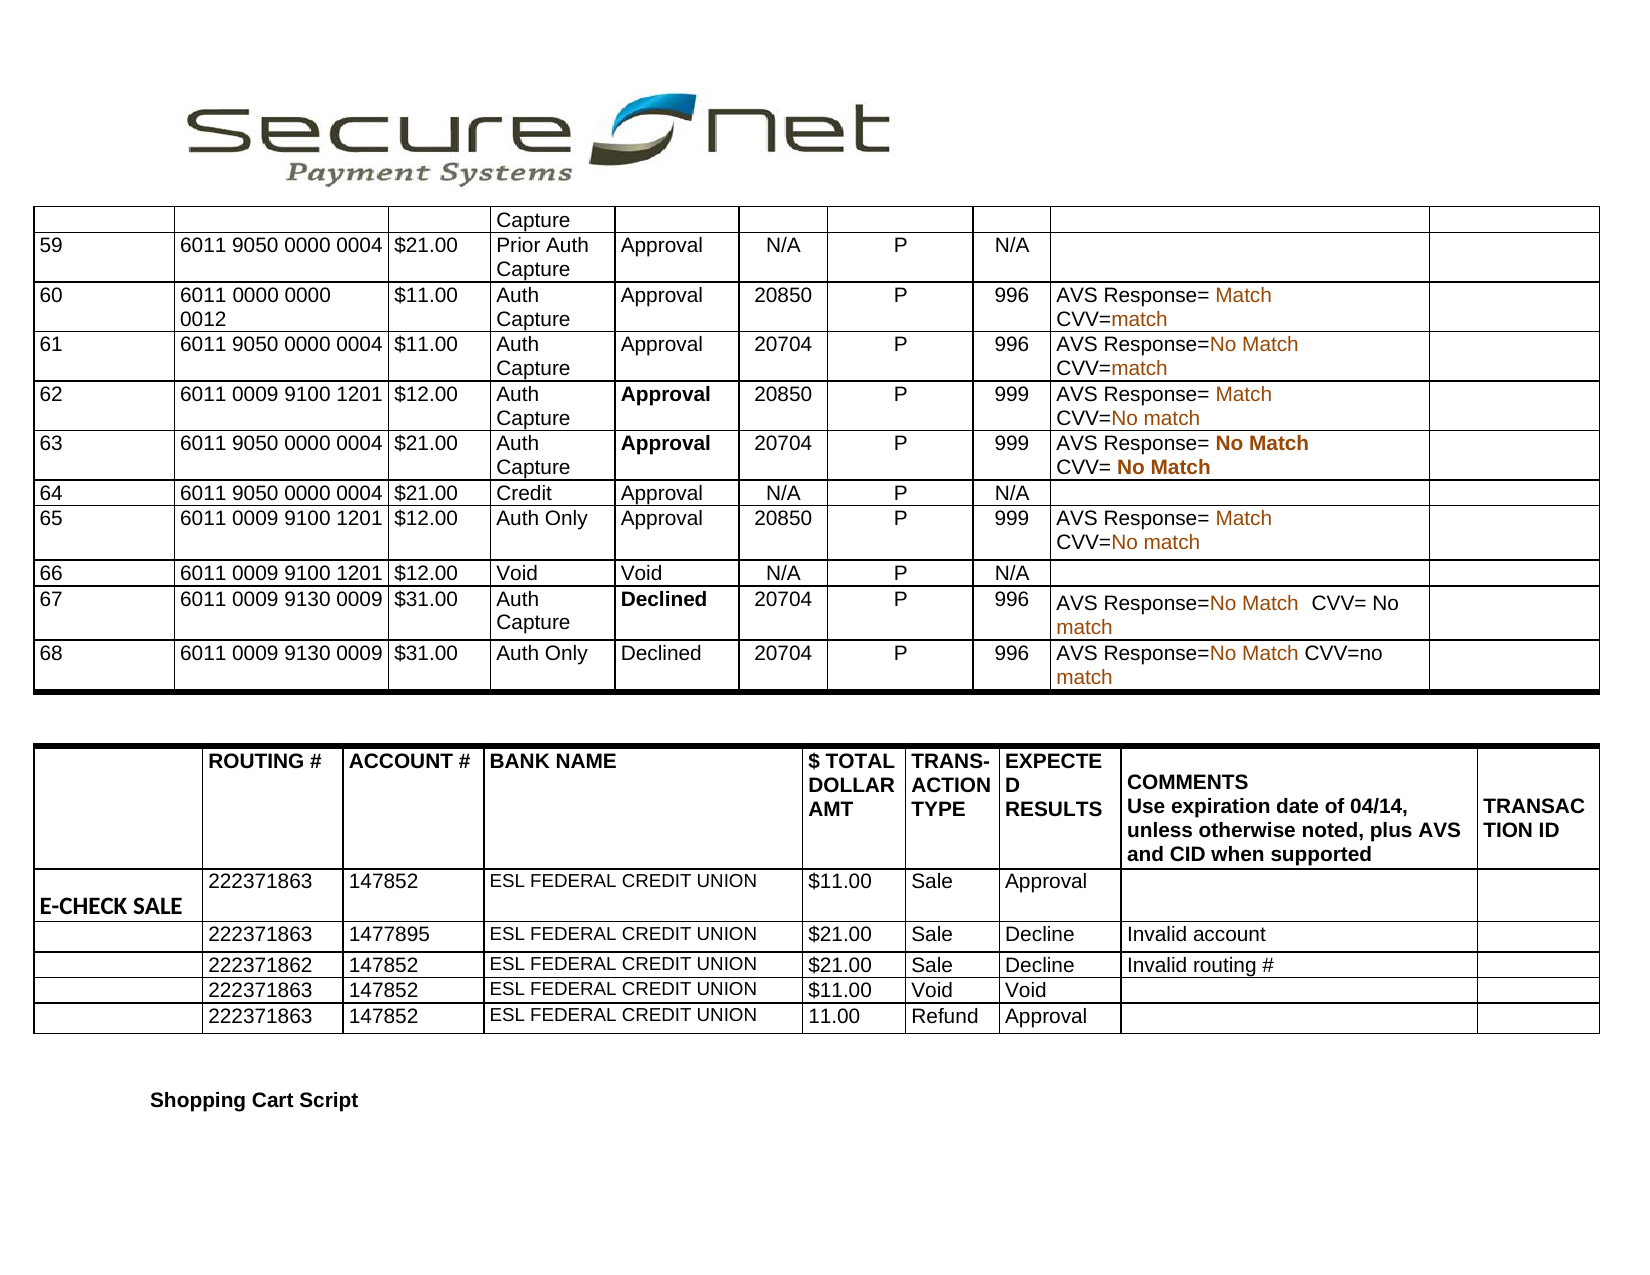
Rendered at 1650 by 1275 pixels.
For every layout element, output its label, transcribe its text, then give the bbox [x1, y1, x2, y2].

table_cell Refund [906, 1004, 999, 1032]
table_cell 999 [974, 382, 1050, 430]
table_cell Void [616, 561, 738, 585]
table_cell N/A [974, 233, 1050, 281]
table_cell P [828, 332, 972, 380]
table_cell 63 [35, 431, 174, 479]
table_cell 6011 0000 0000 0012 [175, 283, 388, 331]
table_cell Void [906, 978, 999, 1002]
table_cell [1430, 587, 1599, 639]
table_cell AVS Response= Match CVV=No match [1051, 506, 1429, 559]
table_cell $12.00 [389, 506, 490, 559]
table_cell $11.00 [803, 870, 905, 921]
table_cell Prior Auth Capture [491, 233, 614, 281]
table_cell [974, 207, 1050, 232]
table_cell 999 [974, 506, 1050, 559]
table_cell [1478, 870, 1599, 921]
table_cell 67 [35, 587, 174, 639]
table_cell Approval [616, 233, 738, 281]
table_header COMMENTS Use expiration date of 04/14, unless otherwise noted, plus AVS and CID when supported [1122, 749, 1477, 868]
table_cell [1478, 1004, 1599, 1032]
table_cell AVS Response= Match CVV=No match [1051, 382, 1429, 430]
table_cell 20704 [740, 332, 827, 380]
table_cell Declined [616, 587, 738, 639]
table_cell [1051, 561, 1429, 585]
table_cell 59 [35, 233, 174, 281]
table_cell Invalid account [1122, 922, 1477, 951]
table_cell 222371863 [203, 870, 342, 921]
table_cell [35, 978, 202, 1002]
table_cell [1478, 978, 1599, 1002]
table_cell 11.00 [803, 1004, 905, 1032]
table_cell P [828, 561, 972, 585]
table_cell 20704 [740, 587, 827, 639]
table_cell Approval [1000, 870, 1120, 921]
table_cell Sale [906, 922, 999, 951]
table_cell Auth Capture [491, 283, 614, 331]
table_cell 147852 [344, 1004, 483, 1032]
table_cell Approval [616, 382, 738, 430]
table_cell [175, 207, 388, 232]
table_cell [1478, 953, 1599, 977]
table_cell 6011 9050 0000 0004 [175, 233, 388, 281]
table_cell $11.00 [803, 978, 905, 1002]
table_cell ESL FEDERAL CREDIT UNION [485, 870, 802, 921]
table_cell Approval [616, 506, 738, 559]
table_cell 65 [35, 506, 174, 559]
table_cell 147852 [344, 978, 483, 1002]
table_cell Capture [491, 207, 614, 232]
table_cell Auth Capture [491, 587, 614, 639]
table_cell 64 [35, 481, 174, 505]
table_cell N/A [740, 481, 827, 505]
table_cell P [828, 431, 972, 479]
table_cell [1430, 283, 1599, 331]
table_cell [1051, 481, 1429, 505]
table_cell [35, 1004, 202, 1032]
table_cell P [828, 233, 972, 281]
table_cell P [828, 382, 972, 430]
table_cell [1430, 506, 1599, 559]
table_cell 6011 0009 9130 0009 [175, 641, 388, 689]
table_cell 1477895 [344, 922, 483, 951]
table_cell [828, 207, 972, 232]
table_cell 999 [974, 431, 1050, 479]
table_cell [35, 922, 202, 951]
table_header EXPECTED RESULTS [1000, 749, 1120, 868]
table_cell 996 [974, 283, 1050, 331]
table_cell Void [491, 561, 614, 585]
table_header ACCOUNT # [344, 749, 483, 868]
table_cell Auth Only [491, 506, 614, 559]
table_cell 6011 9050 0000 0004 [175, 332, 388, 380]
table_cell 147852 [344, 870, 483, 921]
table_cell [1430, 233, 1599, 281]
table_cell $21.00 [389, 431, 490, 479]
table_cell 20704 [740, 431, 827, 479]
table_cell [1478, 922, 1599, 951]
table_cell N/A [740, 561, 827, 585]
table_cell P [828, 506, 972, 559]
table_cell [1122, 978, 1477, 1002]
table_cell Sale [906, 953, 999, 977]
table_cell 20850 [740, 283, 827, 331]
table_cell Void [1000, 978, 1120, 1002]
table_cell 222371863 [203, 978, 342, 1002]
table_cell AVS Response= Match CVV=match [1051, 283, 1429, 331]
table_cell [35, 207, 174, 232]
table_cell P [828, 641, 972, 689]
table_cell Approval [616, 283, 738, 331]
table_cell Auth Capture [491, 332, 614, 380]
table_cell Auth Capture [491, 382, 614, 430]
table_cell 20704 [740, 641, 827, 689]
table_cell [1122, 1004, 1477, 1032]
table_cell 6011 0009 9130 0009 [175, 587, 388, 639]
table_cell N/A [974, 481, 1050, 505]
table_cell 996 [974, 587, 1050, 639]
table_cell 20850 [740, 506, 827, 559]
table_cell 6011 0009 9100 1201 [175, 561, 388, 585]
table_cell N/A [974, 561, 1050, 585]
table_cell Approval [616, 431, 738, 479]
table_cell 62 [35, 382, 174, 430]
table_cell E-CHECK SALE [35, 870, 202, 921]
table_cell [1430, 431, 1599, 479]
table_cell 6011 9050 0000 0004 [175, 431, 388, 479]
table_cell 996 [974, 332, 1050, 380]
table_cell 147852 [344, 953, 483, 977]
table_cell $12.00 [389, 382, 490, 430]
table_cell ESL FEDERAL CREDIT UNION [485, 1004, 802, 1032]
table_cell Declined [616, 641, 738, 689]
table_cell Auth Capture [491, 431, 614, 479]
table_cell [1430, 332, 1599, 380]
table_cell 222371863 [203, 1004, 342, 1032]
table_cell [1430, 641, 1599, 689]
table_cell $21.00 [803, 922, 905, 951]
table_cell 6011 9050 0000 0004 [175, 481, 388, 505]
table_header TRANS-ACTION TYPE [906, 749, 999, 868]
table_cell [1430, 561, 1599, 585]
table_cell [740, 207, 827, 232]
table_cell AVS Response=No Match CVV= No match [1051, 587, 1429, 639]
table_cell ESL FEDERAL CREDIT UNION [485, 922, 802, 951]
table_cell Approval [616, 332, 738, 380]
table_cell ESL FEDERAL CREDIT UNION [485, 978, 802, 1002]
table_header [35, 749, 202, 868]
table_cell 66 [35, 561, 174, 585]
table_cell [616, 207, 738, 232]
table_header BANK NAME [485, 749, 802, 868]
table_cell $11.00 [389, 332, 490, 380]
table_cell [389, 207, 490, 232]
table_cell Sale [906, 870, 999, 921]
table_cell ESL FEDERAL CREDIT UNION [485, 953, 802, 977]
table_header $ TOTAL DOLLAR AMT [803, 749, 905, 868]
table_cell AVS Response=No Match CVV=no match [1051, 641, 1429, 689]
table_cell 6011 0009 9100 1201 [175, 382, 388, 430]
table_cell Decline [1000, 922, 1120, 951]
table_cell [1122, 870, 1477, 921]
table_cell [1051, 233, 1429, 281]
table_cell P [828, 283, 972, 331]
table_cell 68 [35, 641, 174, 689]
table_cell 60 [35, 283, 174, 331]
table_cell $21.00 [389, 233, 490, 281]
table_cell $12.00 [389, 561, 490, 585]
table_cell 222371862 [203, 953, 342, 977]
table_cell [1430, 382, 1599, 430]
table_cell P [828, 587, 972, 639]
table_cell Decline [1000, 953, 1120, 977]
table_cell Invalid routing # [1122, 953, 1477, 977]
table_cell 996 [974, 641, 1050, 689]
table_cell $31.00 [389, 641, 490, 689]
table_cell 6011 0009 9100 1201 [175, 506, 388, 559]
table_cell [1430, 207, 1599, 232]
table_cell $21.00 [803, 953, 905, 977]
table_cell [1051, 207, 1429, 232]
table_cell [35, 953, 202, 977]
table_cell Auth Only [491, 641, 614, 689]
table_cell $11.00 [389, 283, 490, 331]
table_cell N/A [740, 233, 827, 281]
table_header ROUTING # [203, 749, 342, 868]
table_cell $31.00 [389, 587, 490, 639]
table_cell $21.00 [389, 481, 490, 505]
table_cell Credit [491, 481, 614, 505]
table_cell P [828, 481, 972, 505]
table_cell 222371863 [203, 922, 342, 951]
table_cell Approval [616, 481, 738, 505]
table_header TRANSACTION ID [1478, 749, 1599, 868]
table_cell AVS Response=No Match CVV=match [1051, 332, 1429, 380]
table_cell [1430, 481, 1599, 505]
table_cell AVS Response= No Match CVV= No Match [1051, 431, 1429, 479]
table_cell 20850 [740, 382, 827, 430]
table_cell Approval [1000, 1004, 1120, 1032]
table_cell 61 [35, 332, 174, 380]
